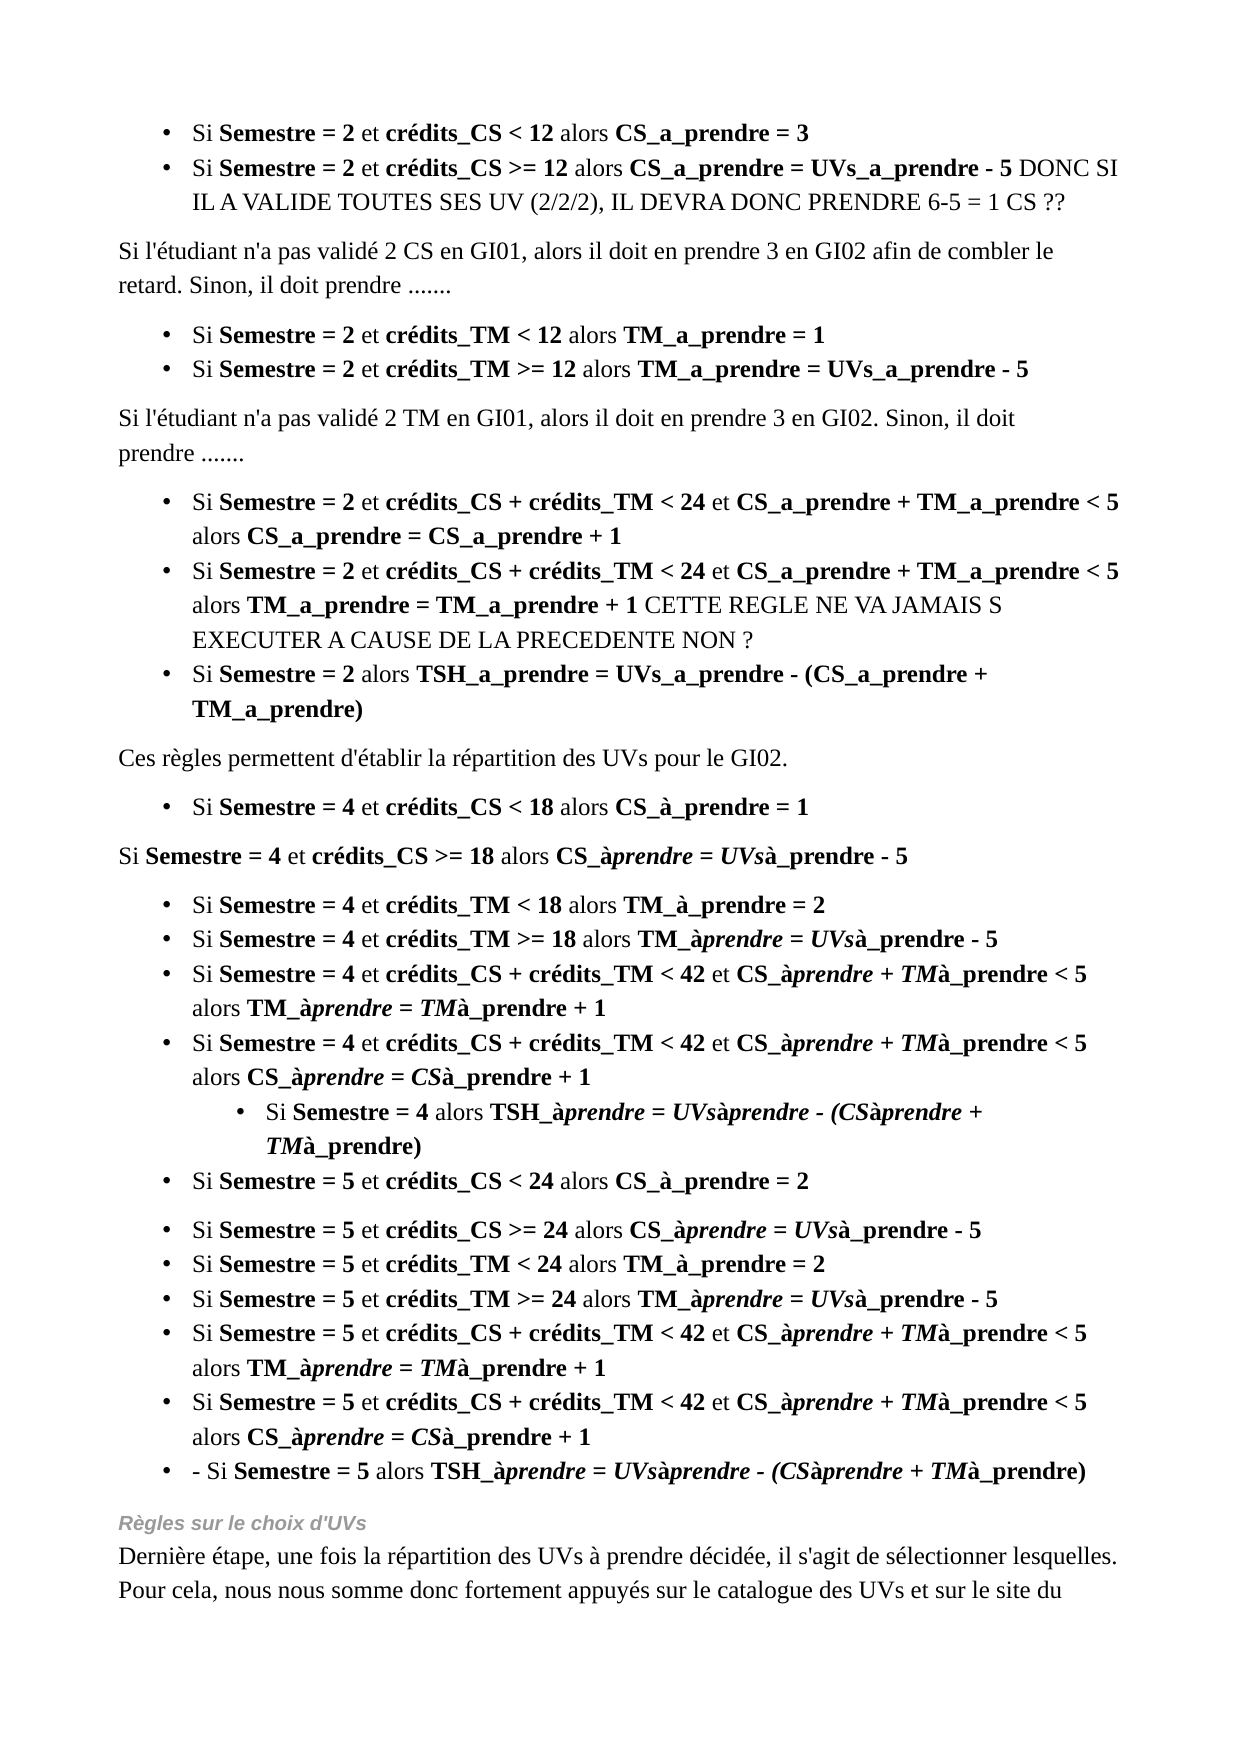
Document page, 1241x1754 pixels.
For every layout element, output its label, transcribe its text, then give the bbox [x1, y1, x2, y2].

list - Si Semestre = 5 alors TSH_àprendre = UVsàprendre - (CSàprendre + TMà_prendre) [162, 1456, 1122, 1485]
list Si Semestre = 4 alors TSH_àprendre = UVsàprendre - (CSàprendre + TMà_prendre) [236, 1097, 1122, 1160]
list Si Semestre = 4 et crédits_CS < 18 alors CS_à_prendre = 1 [162, 792, 1122, 821]
list Si Semestre = 5 et crédits_TM >= 24 alors TM_àprendre = UVsà_prendre - 5 [162, 1284, 1122, 1312]
text Dernière étape, une fois la répartition des UVs à prendre décidée, il s'agit de sélectionner lesquelles. Pour cela, nous nous somme donc fortement appuyés sur le catalogue des UVs et sur le site du [118, 1541, 1122, 1604]
list Si Semestre = 2 et crédits_TM >= 12 alors TM_a_prendre = UVs_a_prendre - 5 [162, 354, 1122, 383]
list Si Semestre = 4 et crédits_TM >= 18 alors TM_àprendre = UVsà_prendre - 5 [162, 924, 1122, 953]
list Si Semestre = 5 et crédits_TM < 24 alors TM_à_prendre = 2 [162, 1249, 1122, 1278]
list Si Semestre = 2 alors TSH_a_prendre = UVs_a_prendre - (CS_a_prendre + TM_a_prendre) [162, 659, 1122, 722]
list Si Semestre = 2 et crédits_CS >= 12 alors CS_a_prendre = UVs_a_prendre - 5 DONC SI IL A VALIDE TOUTES SES UV (2/2/2), IL DEVRA DONC PRENDRE 6-5 = 1 CS ?? [162, 153, 1122, 216]
list Si Semestre = 4 et crédits_CS + crédits_TM < 42 et CS_àprendre + TMà_prendre < 5 alors CS_àprendre = CSà_prendre + 1 [162, 1028, 1122, 1091]
list Si Semestre = 2 et crédits_TM < 12 alors TM_a_prendre = 1 [162, 320, 1122, 348]
list Si Semestre = 5 et crédits_CS + crédits_TM < 42 et CS_àprendre + TMà_prendre < 5 alors TM_àprendre = TMà_prendre + 1 [162, 1318, 1122, 1381]
list Si Semestre = 4 et crédits_TM < 18 alors TM_à_prendre = 2 [162, 890, 1122, 919]
text Si l'étudiant n'a pas validé 2 CS en GI01, alors il doit en prendre 3 en GI02 afin de combler le retard. Sinon, il doit prendre ....... [118, 236, 1122, 299]
text Si l'étudiant n'a pas validé 2 TM en GI01, alors il doit en prendre 3 en GI02. Sinon, il doit prendre ....... [118, 403, 1122, 466]
list Si Semestre = 2 et crédits_CS + crédits_TM < 24 et CS_a_prendre + TM_a_prendre < 5 alors CS_a_prendre = CS_a_prendre + 1 [162, 487, 1122, 550]
list Si Semestre = 2 et crédits_CS < 12 alors CS_a_prendre = 3 [162, 118, 1122, 147]
list Si Semestre = 4 et crédits_CS + crédits_TM < 42 et CS_àprendre + TMà_prendre < 5 alors TM_àprendre = TMà_prendre + 1 [162, 959, 1122, 1022]
text Ces règles permettent d'établir la répartition des UVs pour le GI02. [118, 743, 1122, 771]
subtitle Règles sur le choix d'UVs [118, 1511, 1122, 1535]
list Si Semestre = 5 et crédits_CS < 24 alors CS_à_prendre = 2 [162, 1166, 1122, 1194]
list Si Semestre = 5 et crédits_CS >= 24 alors CS_àprendre = UVsà_prendre - 5 [162, 1215, 1122, 1243]
text Si Semestre = 4 et crédits_CS >= 18 alors CS_àprendre = UVsà_prendre - 5 [118, 841, 1122, 869]
list Si Semestre = 5 et crédits_CS + crédits_TM < 42 et CS_àprendre + TMà_prendre < 5 alors CS_àprendre = CSà_prendre + 1 [162, 1387, 1122, 1450]
list Si Semestre = 2 et crédits_CS + crédits_TM < 24 et CS_a_prendre + TM_a_prendre < 5 alors TM_a_prendre = TM_a_prendre + 1 CETTE REGLE NE VA JAMAIS S EXECUTER A CAUSE DE LA PRECEDENTE NON ? [162, 556, 1122, 653]
